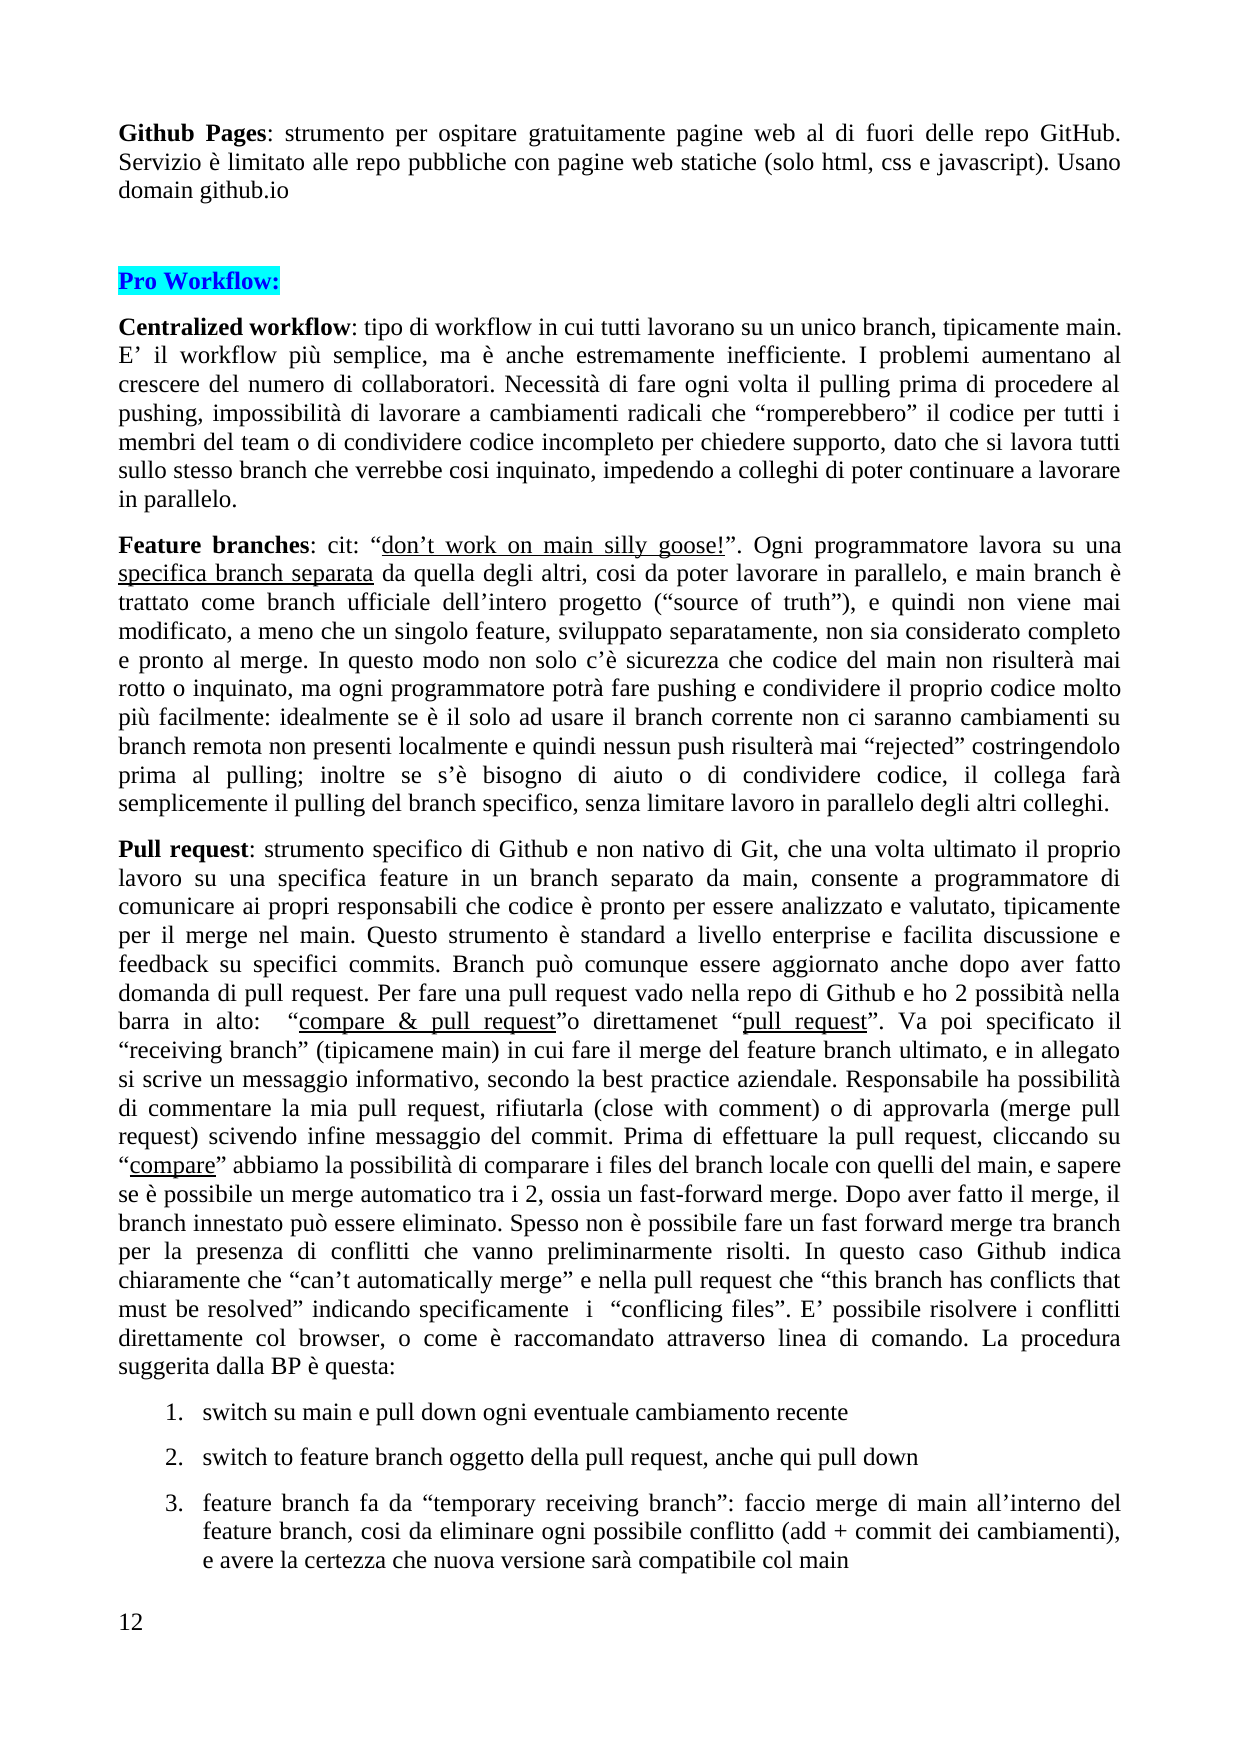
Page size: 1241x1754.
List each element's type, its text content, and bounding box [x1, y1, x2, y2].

list switch to feature branch oggetto della pull request, anche qui pull down [165, 1442, 1122, 1471]
text Pull request: strumento specifico di Github e non nativo di Git, che una volta ultimato il proprio lavoro su una specifica feature in un branch separato da main, consente a programmatore di comunicare ai propri responsabili che codice è pronto per essere analizzato e valutato, tipicamente per il merge nel main. Questo strumento è standard a livello enterprise e facilita discussione e feedback su specifici commits. Branch può comunque essere aggiornato anche dopo aver fatto domanda di pull request. Per fare una pull request vado nella repo di Github e ho 2 possibità nella barra in alto: “compare & pull request”o direttamenet “pull request”. Va poi specificato il “receiving branch” (tipicamene main) in cui fare il merge del feature branch ultimato, e in allegato si scrive un messaggio informativo, secondo la best practice aziendale. Responsabile ha possibilità di commentare la mia pull request, rifiutarla (close with comment) o di approvarla (merge pull request) scivendo infine messaggio del commit. Prima di effettuare la pull request, cliccando su “compare” abbiamo la possibilità di comparare i files del branch locale con quelli del main, e sapere se è possibile un merge automatico tra i 2, ossia un fast-forward merge. Dopo aver fatto il merge, il branch innestato può essere eliminato. Spesso non è possibile fare un fast forward merge tra branch per la presenza di conflitti che vanno preliminarmente risolti. In questo caso Github indica chiaramente che “can’t automatically merge” e nella pull request che “this branch has conflicts that must be resolved” indicando specificamente i “conflicing files”. E’ possibile risolvere i conflitti direttamente col browser, o come è raccomandato attraverso linea di comando. La procedura suggerita dalla BP è questa: [118, 834, 1122, 1380]
text Feature branches: cit: “don’t work on main silly goose!”. Ogni programmatore lavora su una specifica branch separata da quella degli altri, cosi da poter lavorare in parallelo, e main branch è trattato come branch ufficiale dell’intero progetto (“source of truth”), e quindi non viene mai modificato, a meno che un singolo feature, sviluppato separatamente, non sia considerato completo e pronto al merge. In questo modo non solo c’è sicurezza che codice del main non risulterà mai rotto o inquinato, ma ogni programmatore potrà fare pushing e condividere il proprio codice molto più facilmente: idealmente se è il solo ad usare il branch corrente non ci saranno cambiamenti su branch remota non presenti localmente e quindi nessun push risulterà mai “rejected” costringendolo prima al pulling; inoltre se s’è bisogno di aiuto o di condividere codice, il collega farà semplicemente il pulling del branch specifico, senza limitare lavoro in parallelo degli altri colleghi. [118, 530, 1122, 817]
list feature branch fa da “temporary receiving branch”: faccio merge di main all’interno del feature branch, cosi da eliminare ogni possibile conflitto (add + commit dei cambiamenti), e avere la certezza che nuova versione sarà compatibile col main [165, 1488, 1122, 1574]
text Centralized workflow: tipo di workflow in cui tutti lavorano su un unico branch, tipicamente main. E’ il workflow più semplice, ma è anche estremamente inefficiente. I problemi aumentano al crescere del numero di collaboratori. Necessità di fare ogni volta il pulling prima di procedere al pushing, impossibilità di lavorare a cambiamenti radicali che “romperebbero” il codice per tutti i membri del team o di condividere codice incompleto per chiedere supporto, dato che si lavora tutti sullo stesso branch che verrebbe cosi inquinato, impedendo a colleghi di poter continuare a lavorare in parallelo. [118, 312, 1122, 513]
text Github Pages: strumento per ospitare gratuitamente pagine web al di fuori delle repo GitHub. Servizio è limitato alle repo pubbliche con pagine web statiche (solo html, css e javascript). Usano domain github.io [118, 118, 1122, 204]
list switch su main e pull down ogni eventuale cambiamento recente [165, 1397, 1122, 1426]
text Pro Workflow: [118, 266, 1122, 295]
